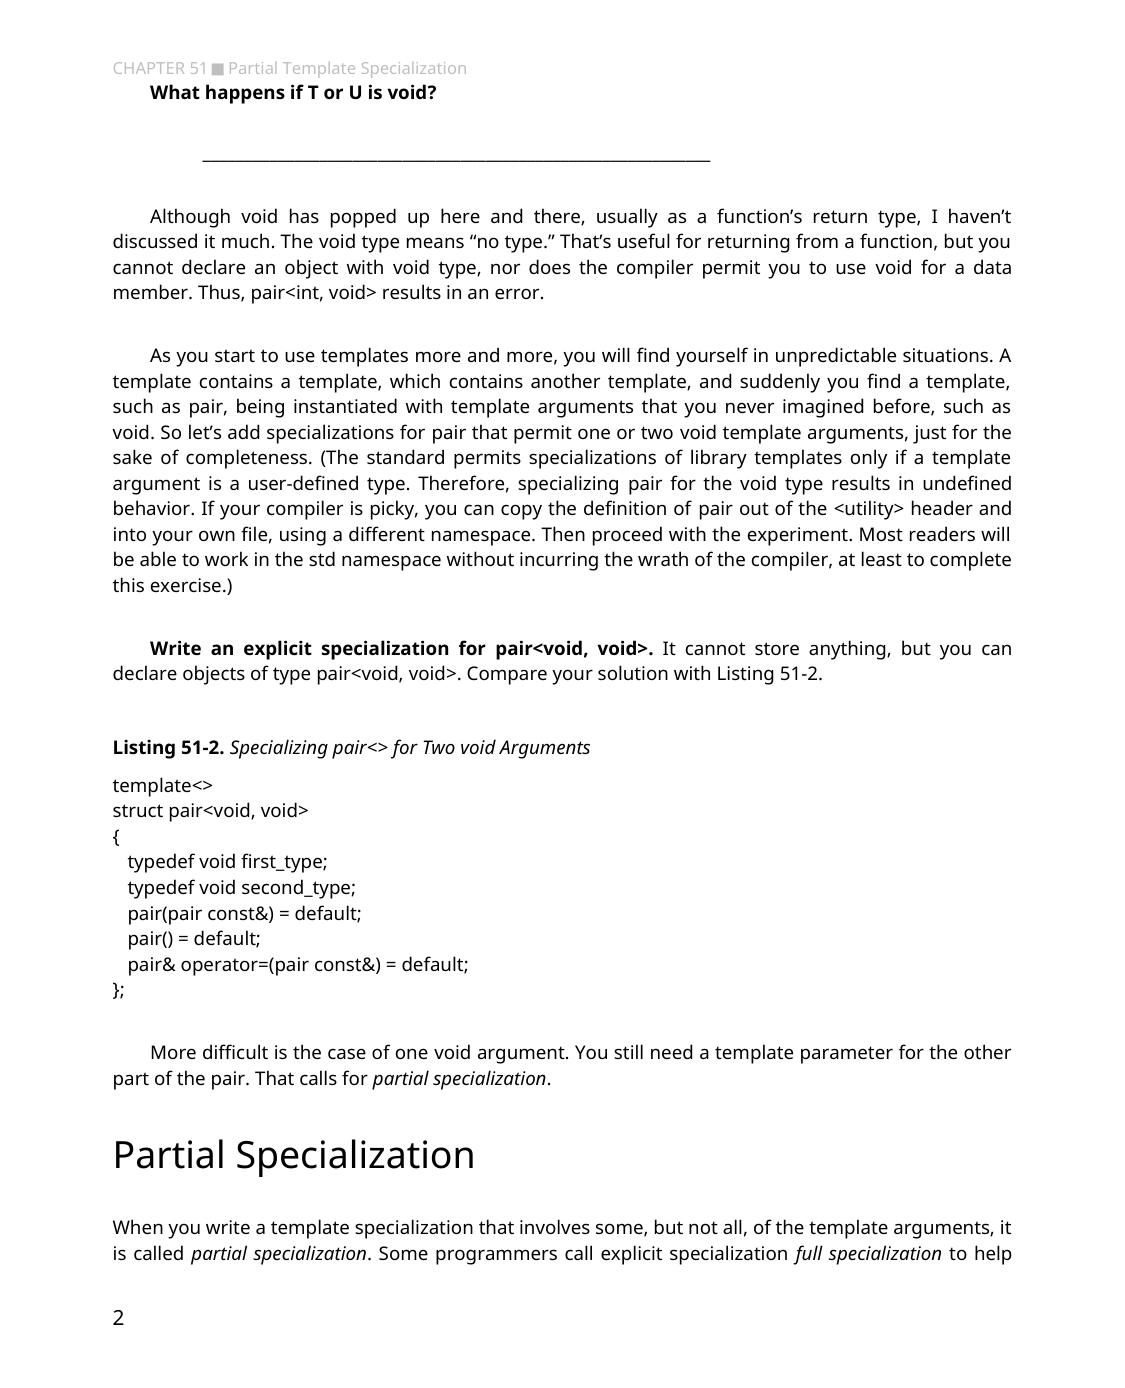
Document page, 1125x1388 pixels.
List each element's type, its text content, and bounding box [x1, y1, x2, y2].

text typedef void second_type; [112, 874, 1012, 900]
text When you write a template specialization that involves some, but not all, of the template arguments, it is called partial specialization. Some programmers call explicit specialization full specialization to help [112, 1214, 1012, 1265]
text Although void has popped up here and there, usually as a function’s return type, I haven’t discussed it much. The void type means “no type.” That’s useful for returning from a function, but you cannot declare an object with void type, nor does the compiler permit you to use void for a data member. Thus, pair<int, void> results in an error. [112, 203, 1012, 305]
text }; [112, 976, 1012, 1002]
text pair(pair const&) = default; [112, 900, 1012, 925]
text typedef void first_type; [112, 849, 1012, 874]
text pair& operator=(pair const&) = default; [112, 951, 1012, 976]
text pair() = default; [112, 925, 1012, 951]
text More difficult is the case of one void argument. You still need a template parameter for the other part of the pair. That calls for partial specialization. [112, 1039, 1012, 1090]
list _____________________________________________________________ [202, 140, 1012, 165]
text struct pair<void, void> [112, 798, 1012, 823]
text As you start to use templates more and more, you will find yourself in unpredictable situations. A template contains a template, which contains another template, and suddenly you find a template, such as pair, being instantiated with template arguments that you never imagined before, such as void. So let’s add specializations for pair that permit one or two void template arguments, just for the sake of completeness. (The standard permits specializations of library templates only if a template argument is a user-defined type. Therefore, specializing pair for the void type results in undefined behavior. If your compiler is picky, you can copy the definition of pair out of the <utility> header and into your own file, using a different namespace. Then proceed with the experiment. Most readers will be able to work in the std namespace without incurring the wrath of the compiler, at least to complete this exercise.) [112, 342, 1012, 598]
text What happens if T or U is void? [112, 79, 1012, 104]
subtitle Partial Specialization [112, 1128, 1012, 1179]
text Write an explicit specialization for pair<void, void>. It cannot store anything, but you can declare objects of type pair<void, void>. Compare your solution with Listing 51-2. [112, 635, 1012, 686]
text { [112, 823, 1012, 849]
text template<> [112, 772, 1012, 798]
text Listing 51-2. Specializing pair<> for Two void Arguments [112, 734, 1012, 760]
